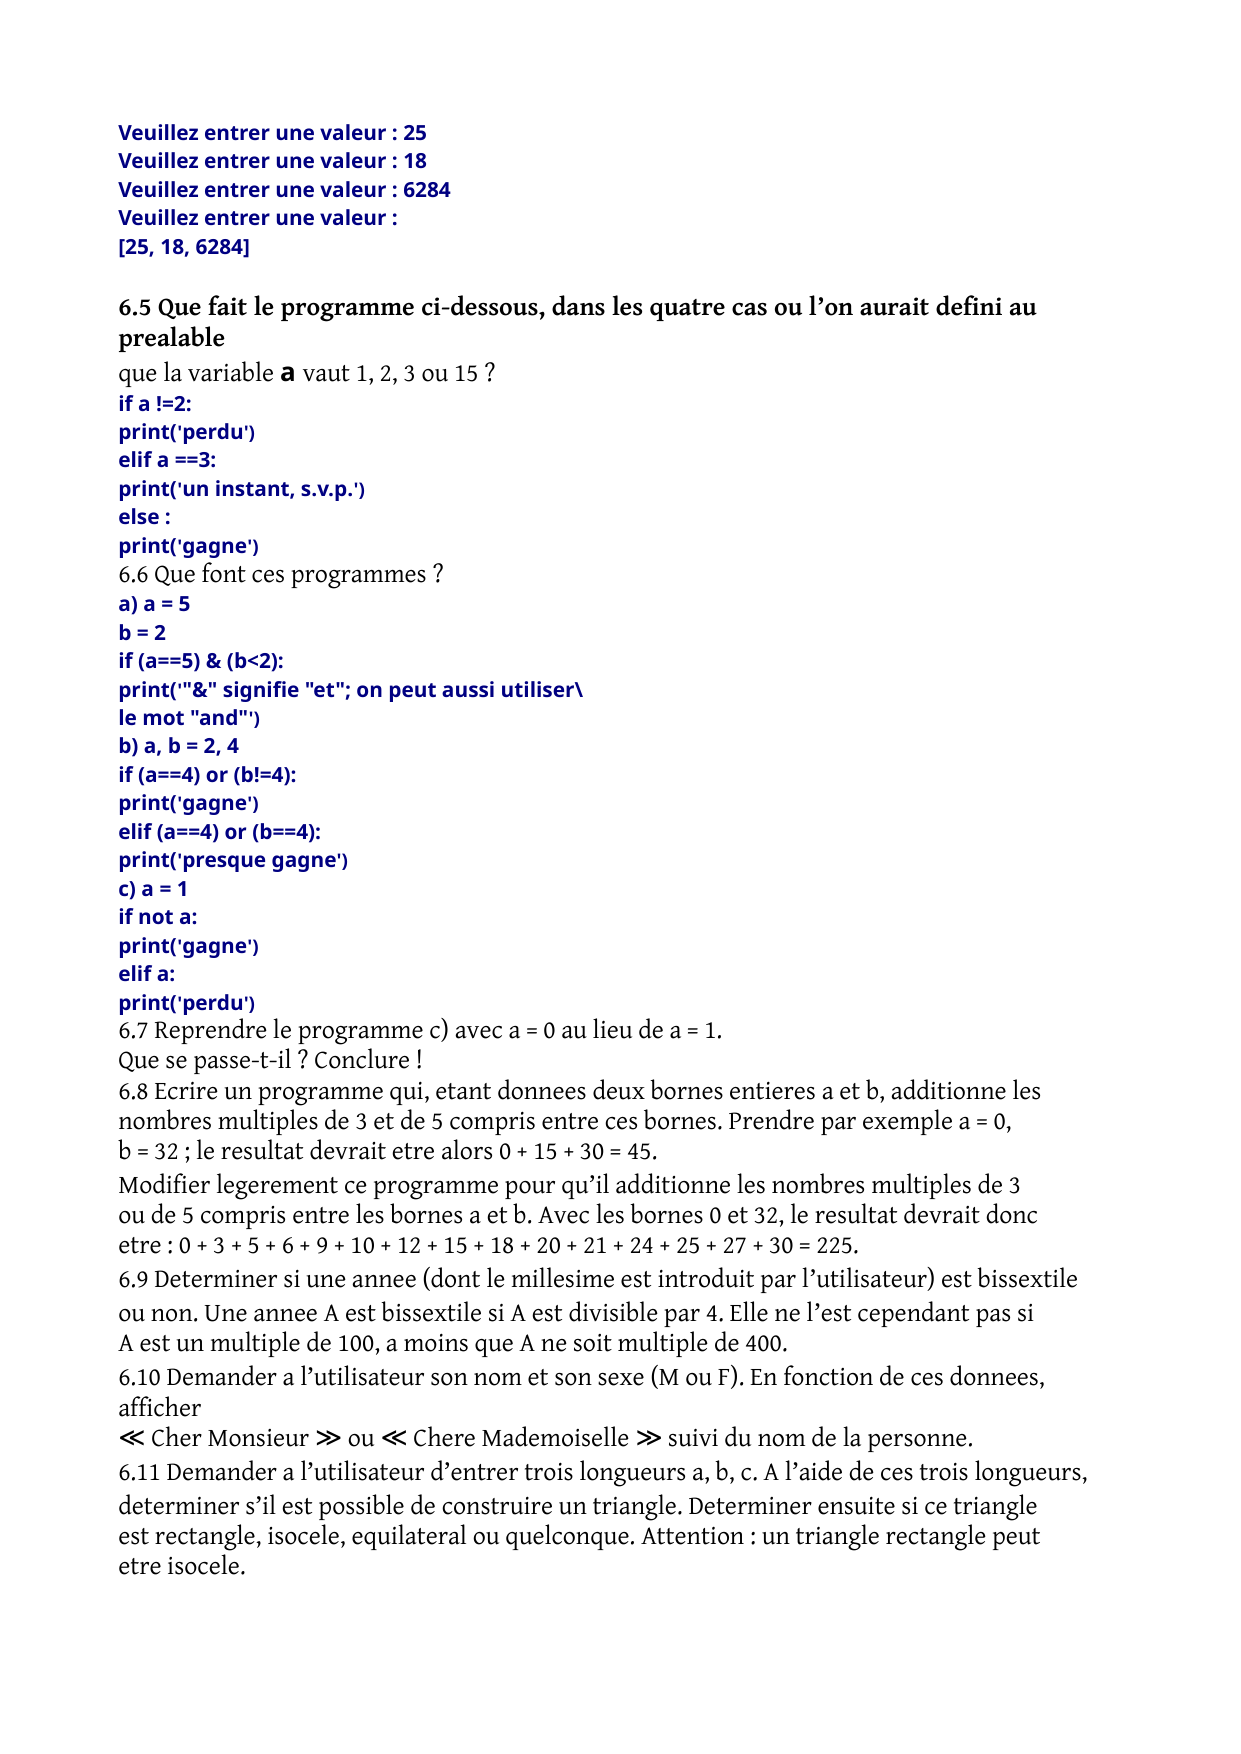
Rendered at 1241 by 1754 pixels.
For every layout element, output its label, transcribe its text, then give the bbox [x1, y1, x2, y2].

text else : [118, 502, 1122, 531]
text 6.8 Ecrire un programme qui, etant donnees deux bornes entieres a et b, additionne les [118, 1076, 1122, 1106]
text b) a, b = 2, 4 [118, 732, 1122, 760]
text if (a==4) or (b!=4): [118, 760, 1122, 788]
text 6.7 Reprendre le programme c) avec a = 0 au lieu de a = 1. [118, 1016, 1122, 1046]
text ou de 5 compris entre les bornes a et b. Avec les bornes 0 et 32, le resultat devrait donc [118, 1201, 1122, 1231]
text 6.6 Que font ces programmes ? [118, 559, 1122, 589]
text print('perdu') [118, 988, 1122, 1016]
text elif (a==4) or (b==4): [118, 817, 1122, 845]
text print('un instant, s.v.p.') [118, 474, 1122, 502]
text est rectangle, isocele, equilateral ou quelconque. Attention : un triangle rectangle peut [118, 1521, 1122, 1552]
text print('gagne') [118, 531, 1122, 559]
text [25, 18, 6284] [118, 232, 1122, 260]
text Veuillez entrer une valeur : 18 [118, 147, 1122, 175]
text ou non. Une annee A est bissextile si A est divisible par 4. Elle ne l’est cependant pas si [118, 1295, 1122, 1329]
text Veuillez entrer une valeur : 25 [118, 118, 1122, 147]
text Veuillez entrer une valeur : [118, 203, 1122, 232]
text if not a: [118, 902, 1122, 931]
text 6.11 Demander a l’utilisateur d’entrer trois longueurs a, b, c. A l’aide de ces trois longueurs, [118, 1453, 1122, 1487]
text c) a = 1 [118, 874, 1122, 902]
text b = 2 [118, 618, 1122, 646]
text if (a==5) & (b<2): [118, 646, 1122, 675]
text etre : 0 + 3 + 5 + 6 + 9 + 10 + 12 + 15 + 18 + 20 + 21 + 24 + 25 + 27 + 30 = 225. [118, 1231, 1122, 1261]
text le mot "and"') [118, 703, 1122, 732]
text elif a: [118, 959, 1122, 988]
text print('gagne') [118, 931, 1122, 959]
text nombres multiples de 3 et de 5 compris entre ces bornes. Prendre par exemple a = 0, [118, 1106, 1122, 1136]
text print('presque gagne') [118, 845, 1122, 874]
text que la variable a vaut 1, 2, 3 ou 15 ? [118, 353, 1122, 389]
text 6.10 Demander a l’utilisateur son nom et son sexe (M ou F). En fonction de ces donnees, afficher [118, 1359, 1122, 1423]
text etre isocele. [118, 1552, 1122, 1582]
text a) a = 5 [118, 589, 1122, 618]
text Que se passe-t-il ? Conclure ! [118, 1046, 1122, 1076]
text ≪ Cher Monsieur ≫ ou ≪ Chere Mademoiselle ≫ suivi du nom de la personne. [118, 1423, 1122, 1453]
text determiner s’il est possible de construire un triangle. Determiner ensuite si ce triangle [118, 1487, 1122, 1521]
text Veuillez entrer une valeur : 6284 [118, 175, 1122, 203]
text print('"&" signifie "et"; on peut aussi utiliser\ [118, 675, 1122, 703]
text 6.5 Que fait le programme ci-dessous, dans les quatre cas ou l’on aurait defini au prealable [118, 289, 1122, 353]
text print('gagne') [118, 788, 1122, 817]
text b = 32 ; le resultat devrait etre alors 0 + 15 + 30 = 45. [118, 1136, 1122, 1167]
text if a !=2: [118, 389, 1122, 417]
text Modifier legerement ce programme pour qu’il additionne les nombres multiples de 3 [118, 1167, 1122, 1201]
text elif a ==3: [118, 446, 1122, 474]
text 6.9 Determiner si une annee (dont le millesime est introduit par l’utilisateur) est bissextile [118, 1261, 1122, 1295]
text print('perdu') [118, 417, 1122, 446]
text A est un multiple de 100, a moins que A ne soit multiple de 400. [118, 1329, 1122, 1359]
